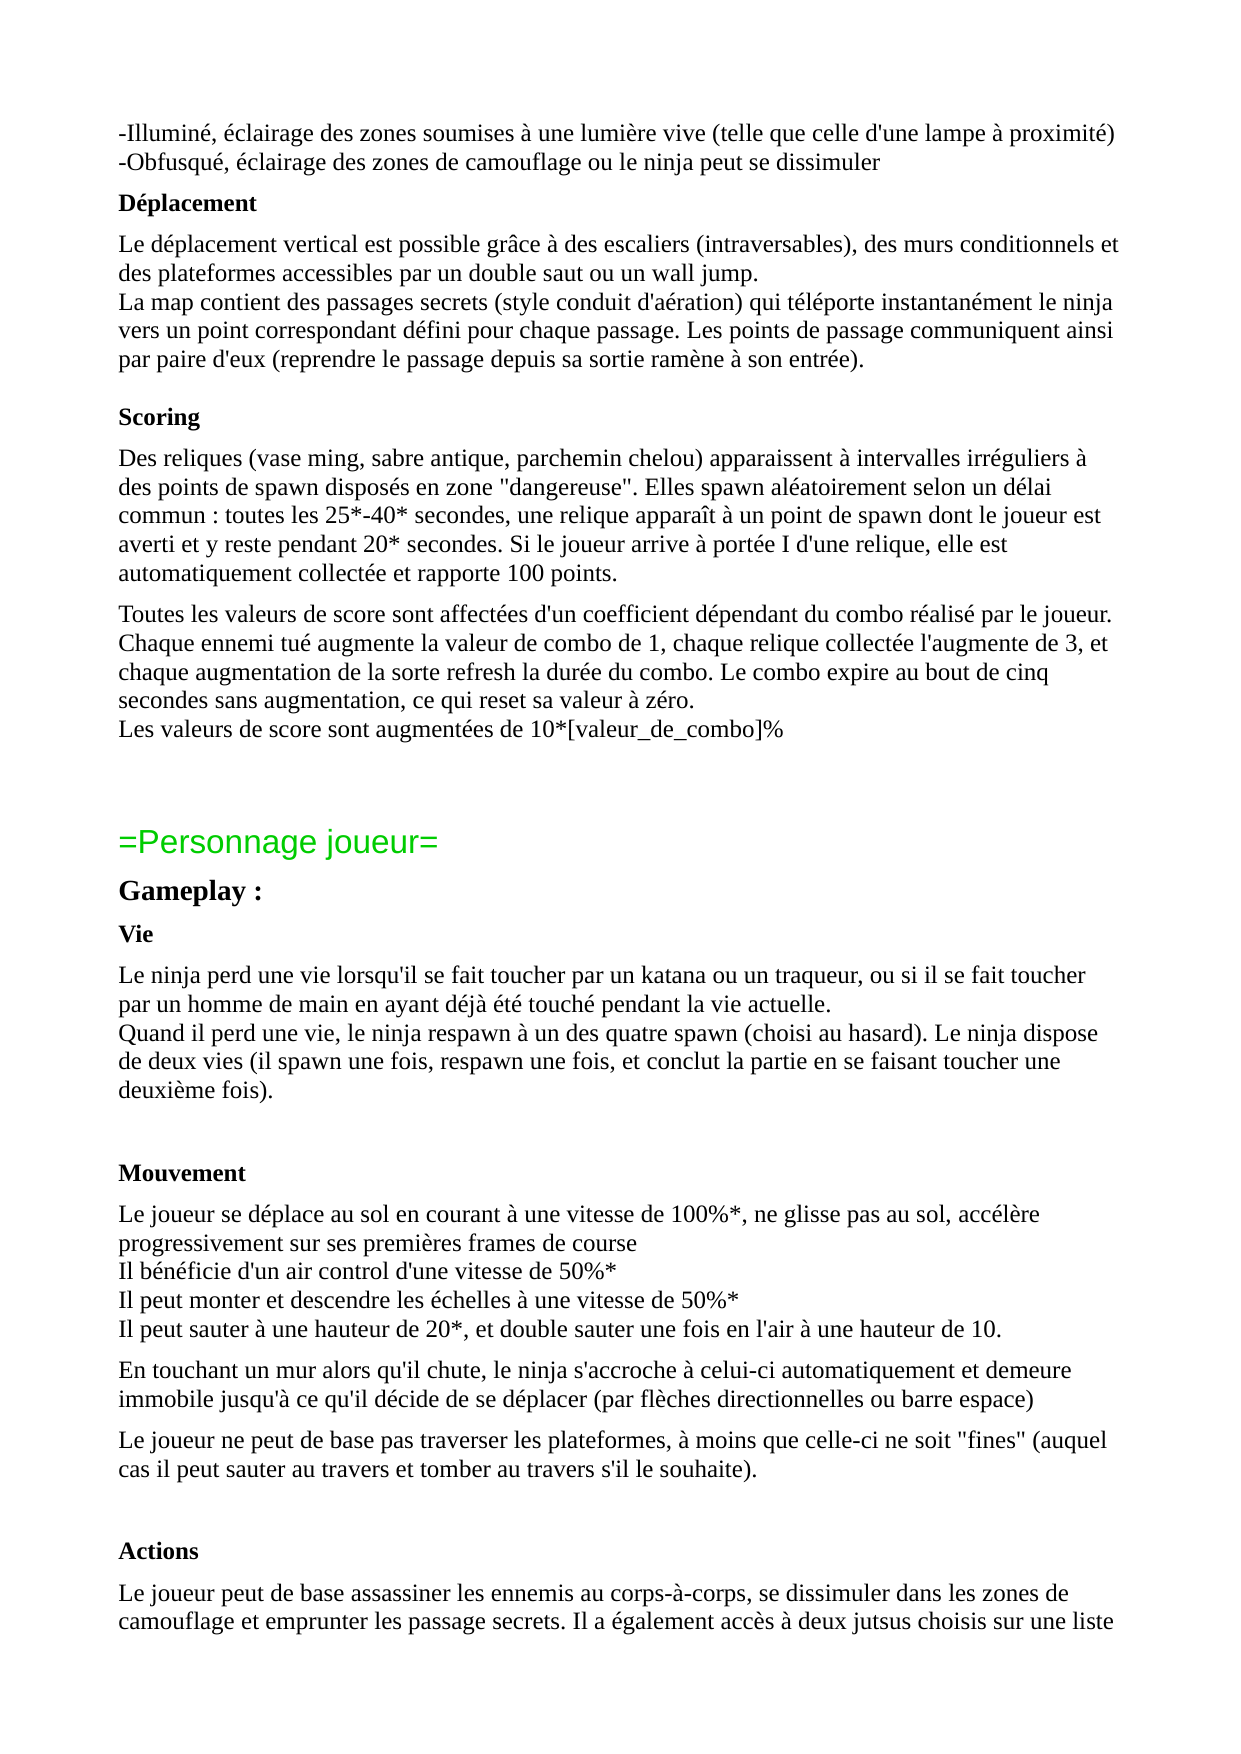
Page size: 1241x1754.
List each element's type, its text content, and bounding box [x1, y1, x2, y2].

text Des reliques (vase ming, sabre antique, parchemin chelou) apparaissent à intervalles irréguliers à des points de spawn disposés en zone "dangereuse". Elles spawn aléatoirement selon un délai commun : toutes les 25*-40* secondes, une relique apparaît à un point de spawn dont le joueur est averti et y reste pendant 20* secondes. Si le joueur arrive à portée I d'une relique, elle est automatiquement collectée et rapporte 100 points. [118, 443, 1122, 587]
text Mouvement [118, 1158, 1122, 1186]
text Gameplay : [118, 873, 1122, 906]
text Le déplacement vertical est possible grâce à des escaliers (intraversables), des murs conditionnels et des plateformes accessibles par un double saut ou un wall jump. La map contient des passages secrets (style conduit d'aération) qui téléporte instantanément le ninja vers un point correspondant défini pour chaque passage. Les points de passage communiquent ainsi par paire d'eux (reprendre le passage depuis sa sortie ramène à son entrée). Scoring [118, 229, 1122, 431]
text Déplacement [118, 188, 1122, 217]
text Le ninja perd une vie lorsqu'il se fait toucher par un katana ou un traqueur, ou si il se fait toucher par un homme de main en ayant déjà été touché pendant la vie actuelle. Quand il perd une vie, le ninja respawn à un des quatre spawn (choisi au hasard). Le ninja dispose de deux vies (il spawn une fois, respawn une fois, et conclut la partie en se faisant toucher une deuxième fois). [118, 960, 1122, 1104]
text Le joueur peut de base assassiner les ennemis au corps-à-corps, se dissimuler dans les zones de camouflage et emprunter les passage secrets. Il a également accès à deux jutsus choisis sur une liste [118, 1578, 1122, 1635]
subtitle =Personnage joueur= [118, 822, 1122, 860]
text Actions [118, 1536, 1122, 1565]
text En touchant un mur alors qu'il chute, le ninja s'accroche à celui-ci automatiquement et demeure immobile jusqu'à ce qu'il décide de se déplacer (par flèches directionnelles ou barre espace) [118, 1355, 1122, 1413]
text Le joueur ne peut de base pas traverser les plateformes, à moins que celle-ci ne soit "fines" (auquel cas il peut sauter au travers et tomber au travers s'il le souhaite). [118, 1425, 1122, 1483]
text Toutes les valeurs de score sont affectées d'un coefficient dépendant du combo réalisé par le joueur. Chaque ennemi tué augmente la valeur de combo de 1, chaque relique collectée l'augmente de 3, et chaque augmentation de la sorte refresh la durée du combo. Le combo expire au bout de cinq secondes sans augmentation, ce qui reset sa valeur à zéro. Les valeurs de score sont augmentées de 10*[valeur_de_combo]% [118, 599, 1122, 743]
text Le joueur se déplace au sol en courant à une vitesse de 100%*, ne glisse pas au sol, accélère progressivement sur ses premières frames de course Il bénéficie d'un air control d'une vitesse de 50%* Il peut monter et descendre les échelles à une vitesse de 50%* Il peut sauter à une hauteur de 20*, et double sauter une fois en l'air à une hauteur de 10. [118, 1199, 1122, 1343]
text -Illuminé, éclairage des zones soumises à une lumière vive (telle que celle d'une lampe à proximité) -Obfusqué, éclairage des zones de camouflage ou le ninja peut se dissimuler [118, 118, 1122, 176]
text Vie [118, 919, 1122, 948]
